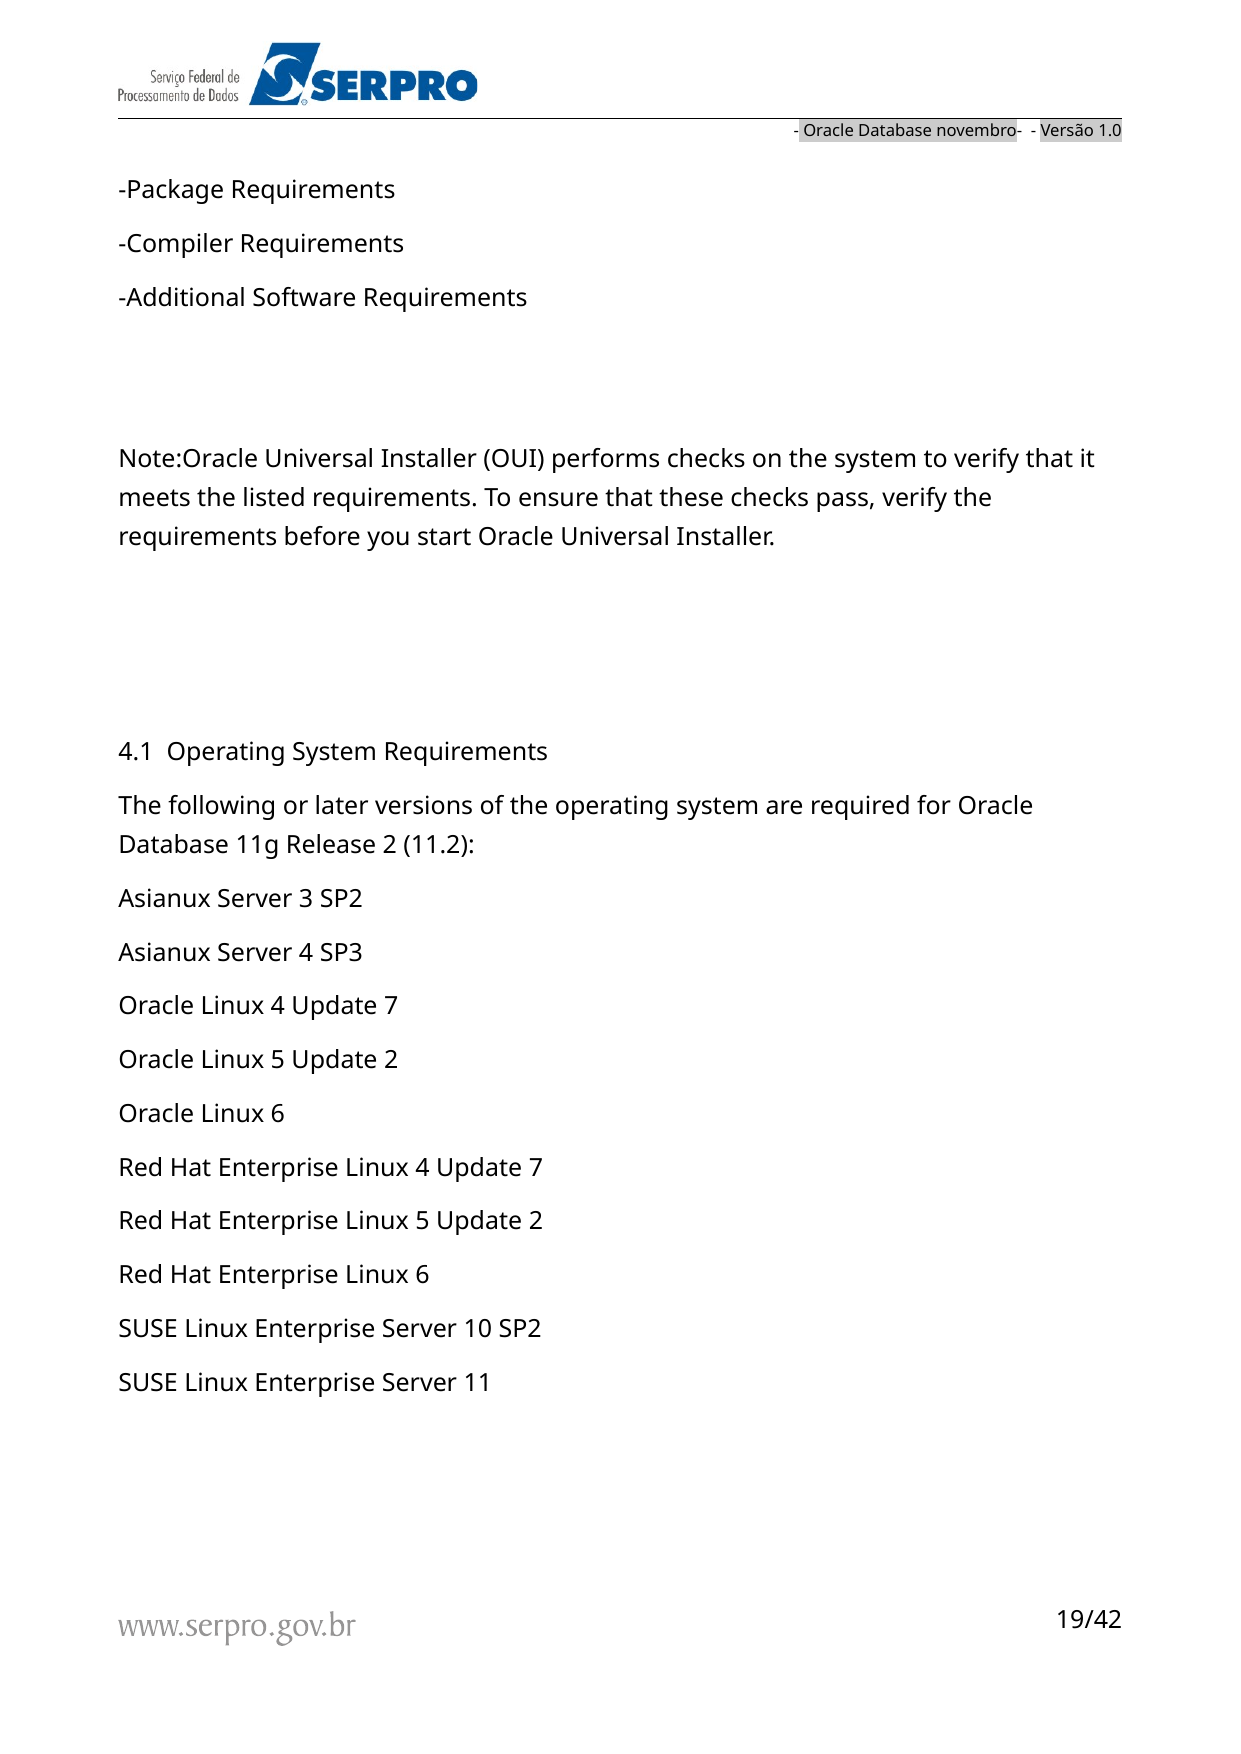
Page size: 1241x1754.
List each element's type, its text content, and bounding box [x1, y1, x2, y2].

text Asianux Server 4 SP3 [118, 934, 1122, 968]
picture [118, 41, 478, 106]
text Red Hat Enterprise Linux 4 Update 7 [118, 1149, 1122, 1183]
text Note:Oracle Universal Installer (OUI) performs checks on the system to verify that it meets the listed requirements. To ensure that these checks pass, verify the requirements before you start Oracle Universal Installer. [118, 440, 1122, 553]
text Asianux Server 3 SP2 [118, 880, 1122, 914]
text The following or later versions of the operating system are required for Oracle Database 11g Release 2 (11.2): [118, 787, 1122, 861]
text Oracle Linux 5 Update 2 [118, 1042, 1122, 1076]
text Oracle Linux 6 [118, 1095, 1122, 1129]
text SUSE Linux Enterprise Server 11 [118, 1364, 1122, 1398]
text Oracle Linux 4 Update 7 [118, 988, 1122, 1022]
text 4.1 Operating System Requirements [118, 734, 1122, 768]
text SUSE Linux Enterprise Server 10 SP2 [118, 1310, 1122, 1344]
text Red Hat Enterprise Linux 5 Update 2 [118, 1203, 1122, 1237]
text Red Hat Enterprise Linux 6 [118, 1257, 1122, 1291]
text -Compiler Requirements [118, 225, 1122, 259]
text -Additional Software Requirements [118, 279, 1122, 313]
text -Package Requirements [118, 172, 1122, 206]
